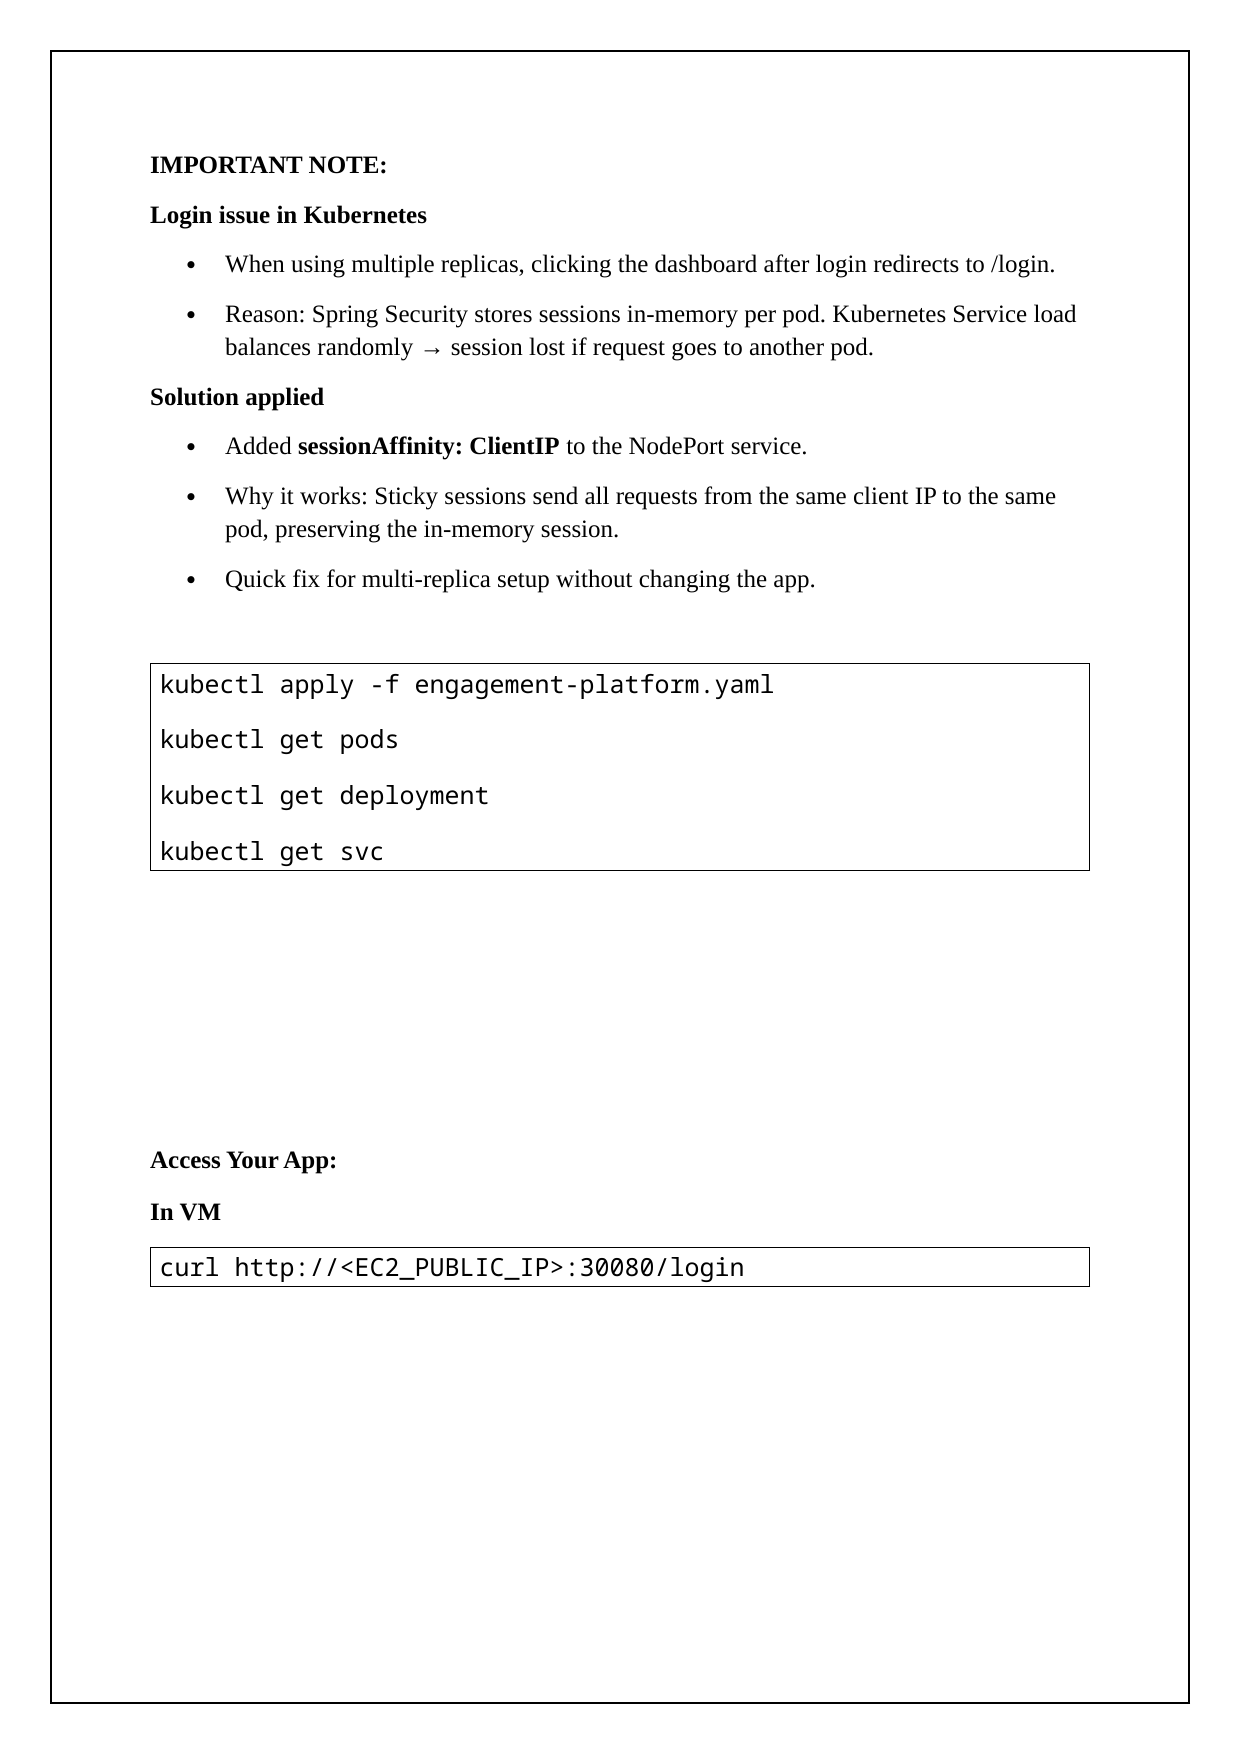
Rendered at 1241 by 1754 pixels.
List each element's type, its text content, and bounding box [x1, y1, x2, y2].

list Added sessionAffinity: ClientIP to the NodePort service. [187, 431, 1090, 460]
list Why it works: Sticky sessions send all requests from the same client IP to the same pod, preserving the in-memory session. [187, 481, 1090, 543]
text Solution applied [150, 382, 1090, 411]
text Login issue in Kubernetes [150, 200, 1090, 228]
text In VM [150, 1197, 1090, 1226]
text kubectl apply -f engagement-platform.yaml [151, 664, 1089, 700]
list Reason: Spring Security stores sessions in-memory per pod. Kubernetes Service load balances randomly → session lost if request goes to another pod. [187, 299, 1090, 361]
list Quick fix for multi-replica setup without changing the app. [187, 564, 1090, 593]
text kubectl get deployment [151, 775, 1089, 812]
text kubectl get pods [151, 719, 1089, 756]
text IMPORTANT NOTE: [150, 150, 1090, 179]
text Access Your App: [150, 1141, 1090, 1175]
text curl http://<EC2_PUBLIC_IP>:30080/login [151, 1248, 1089, 1286]
list When using multiple replicas, clicking the dashboard after login redirects to /login. [187, 249, 1090, 278]
text kubectl get svc [151, 831, 1089, 870]
